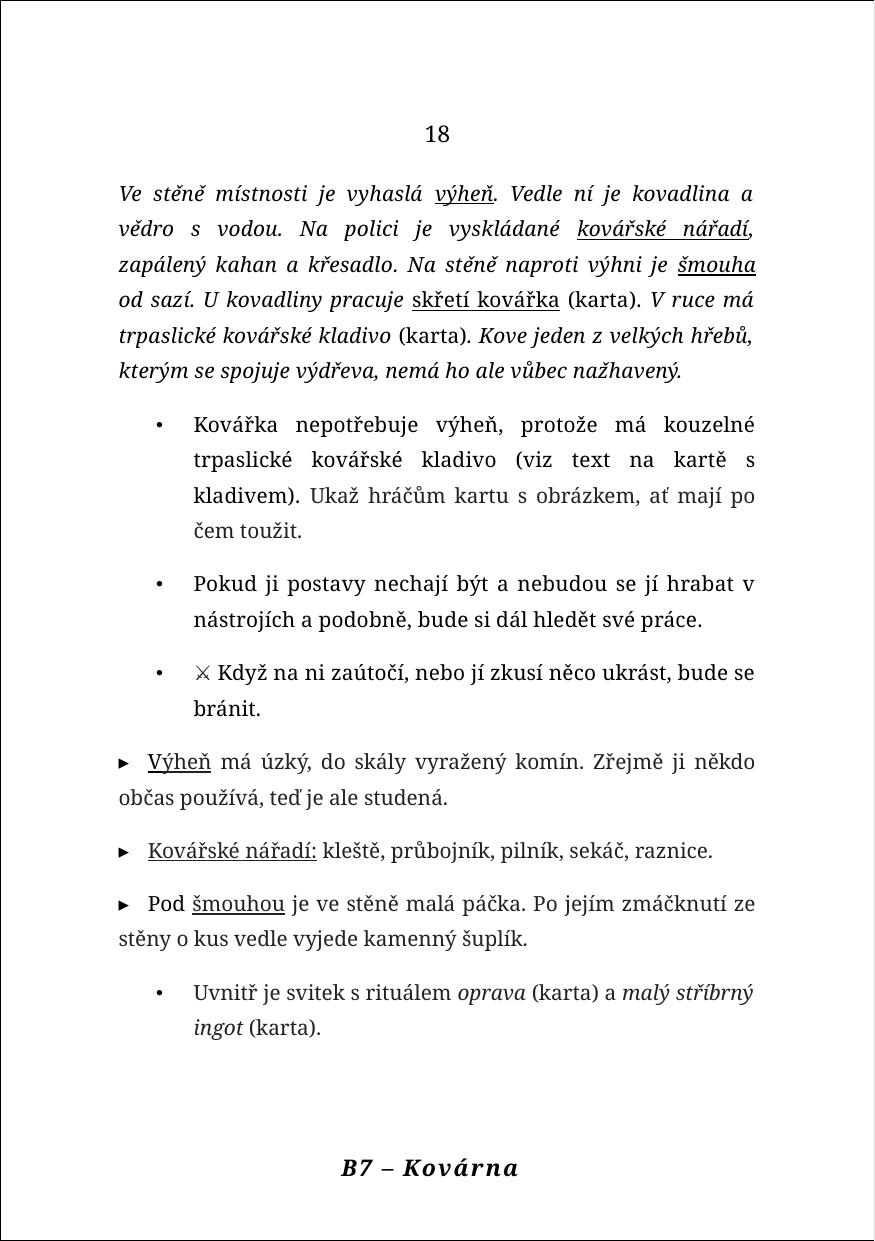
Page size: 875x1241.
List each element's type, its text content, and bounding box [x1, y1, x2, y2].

text ▸ Kovářské nářadí: kleště, průbojník, pilník, sekáč, raznice. [118, 836, 756, 864]
list Kovářka nepotřebuje výheň, protože má kouzelné trpaslické kovářské kladivo (viz text na kartě s kladivem). Ukaž hráčům kartu s obrázkem, ať mají po čem toužit. [156, 410, 756, 545]
list Pokud ji postavy nechají být a nebudou se jí hrabat v nástrojích a podobně, bude si dál hledět své práce. [156, 569, 756, 633]
list ⚔ Když na ni zaútočí, nebo jí zkusí něco ukrást, bude se bránit. [156, 658, 756, 722]
text Ve stěně místnosti je vyhaslá výheň. Vedle ní je kovadlina a vědro s vodou. Na polici je vyskládané kovářské nářadí, zapálený kahan a křesadlo. Na stěně naproti výhni je šmouha od sazí. U kovadliny pracuje skřetí kovářka (karta). V ruce má trpaslické kovářské kladivo (karta). Kove jeden z velkých hřebů, kterým se spojuje výdřeva, nemá ho ale vůbec nažhavený. [118, 179, 756, 385]
text ▸ Výheň má úzký, do skály vyražený komín. Zřejmě ji někdo občas používá, teď je ale studená. [118, 747, 756, 811]
list Uvnitř je svitek s rituálem oprava (karta) a malý stříbrný ingot (karta). [156, 978, 756, 1042]
text ▸ Pod šmouhou je ve stěně malá páčka. Po jejím zmáčknutí ze stěny o kus vedle vyjede kamenný šuplík. [118, 889, 756, 953]
